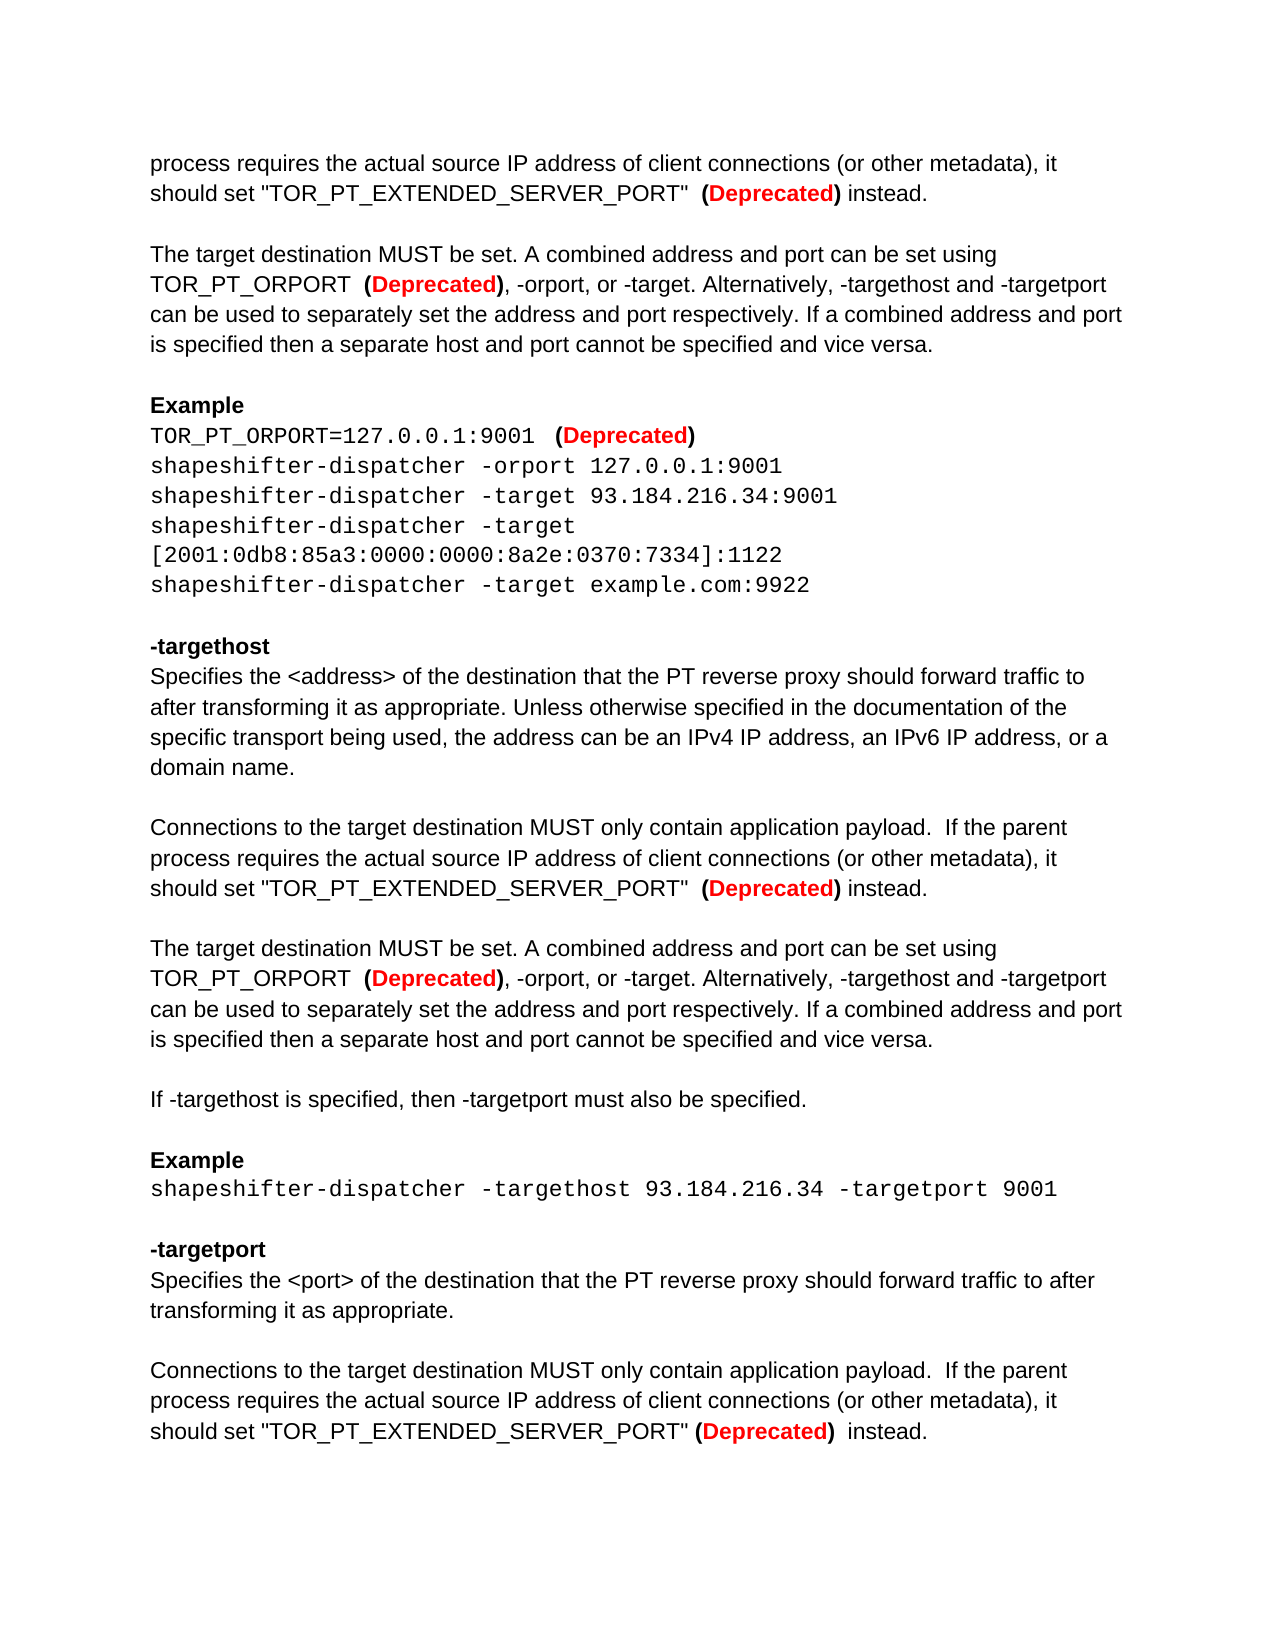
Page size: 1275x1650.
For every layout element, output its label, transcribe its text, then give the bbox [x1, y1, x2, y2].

text process requires the actual source IP address of client connections (or other metadata), it should set "TOR_PT_EXTENDED_SERVER_PORT" (Deprecated) instead. [150, 150, 1125, 207]
text shapeshifter-dispatcher -targethost 93.184.216.34 -targetport 9001 [150, 1177, 1125, 1203]
text Example [150, 392, 1125, 418]
text If -targethost is specified, then -targetport must also be specified. [150, 1086, 1125, 1113]
text shapeshifter-dispatcher -target example.com:9922 [150, 573, 1125, 599]
text shapeshifter-dispatcher -target 93.184.216.34:9001 [150, 484, 1125, 510]
text -targethost [150, 633, 1125, 659]
text -targetport [150, 1236, 1125, 1263]
text shapeshifter-dispatcher -orport 127.0.0.1:9001 [150, 454, 1125, 480]
text shapeshifter-dispatcher -target [2001:0db8:85a3:0000:0000:8a2e:0370:7334]:1122 [150, 514, 1125, 570]
text TOR_PT_ORPORT=127.0.0.1:9001 (Deprecated) [150, 422, 1125, 450]
text The target destination MUST be set. A combined address and port can be set using TOR_PT_ORPORT (Deprecated), -orport, or -target. Alternatively, -targethost and -targetport can be used to separately set the address and port respectively. If a combined address and port is specified then a separate host and port cannot be specified and vice versa. [150, 935, 1125, 1052]
text Example [150, 1147, 1125, 1173]
text Specifies the <port> of the destination that the PT reverse proxy should forward traffic to after transforming it as appropriate. Connections to the target destination MUST only contain application payload. If the parent process requires the actual source IP address of client connections (or other metadata), it should set "TOR_PT_EXTENDED_SERVER_PORT" (Deprecated) instead. [150, 1267, 1125, 1444]
text The target destination MUST be set. A combined address and port can be set using TOR_PT_ORPORT (Deprecated), -orport, or -target. Alternatively, -targethost and -targetport can be used to separately set the address and port respectively. If a combined address and port is specified then a separate host and port cannot be specified and vice versa. [150, 241, 1125, 358]
text Specifies the <address> of the destination that the PT reverse proxy should forward traffic to after transforming it as appropriate. Unless otherwise specified in the documentation of the specific transport being used, the address can be an IPv4 IP address, an IPv6 IP address, or a domain name. Connections to the target destination MUST only contain application payload. If the parent process requires the actual source IP address of client connections (or other metadata), it should set "TOR_PT_EXTENDED_SERVER_PORT" (Deprecated) instead. [150, 663, 1125, 901]
